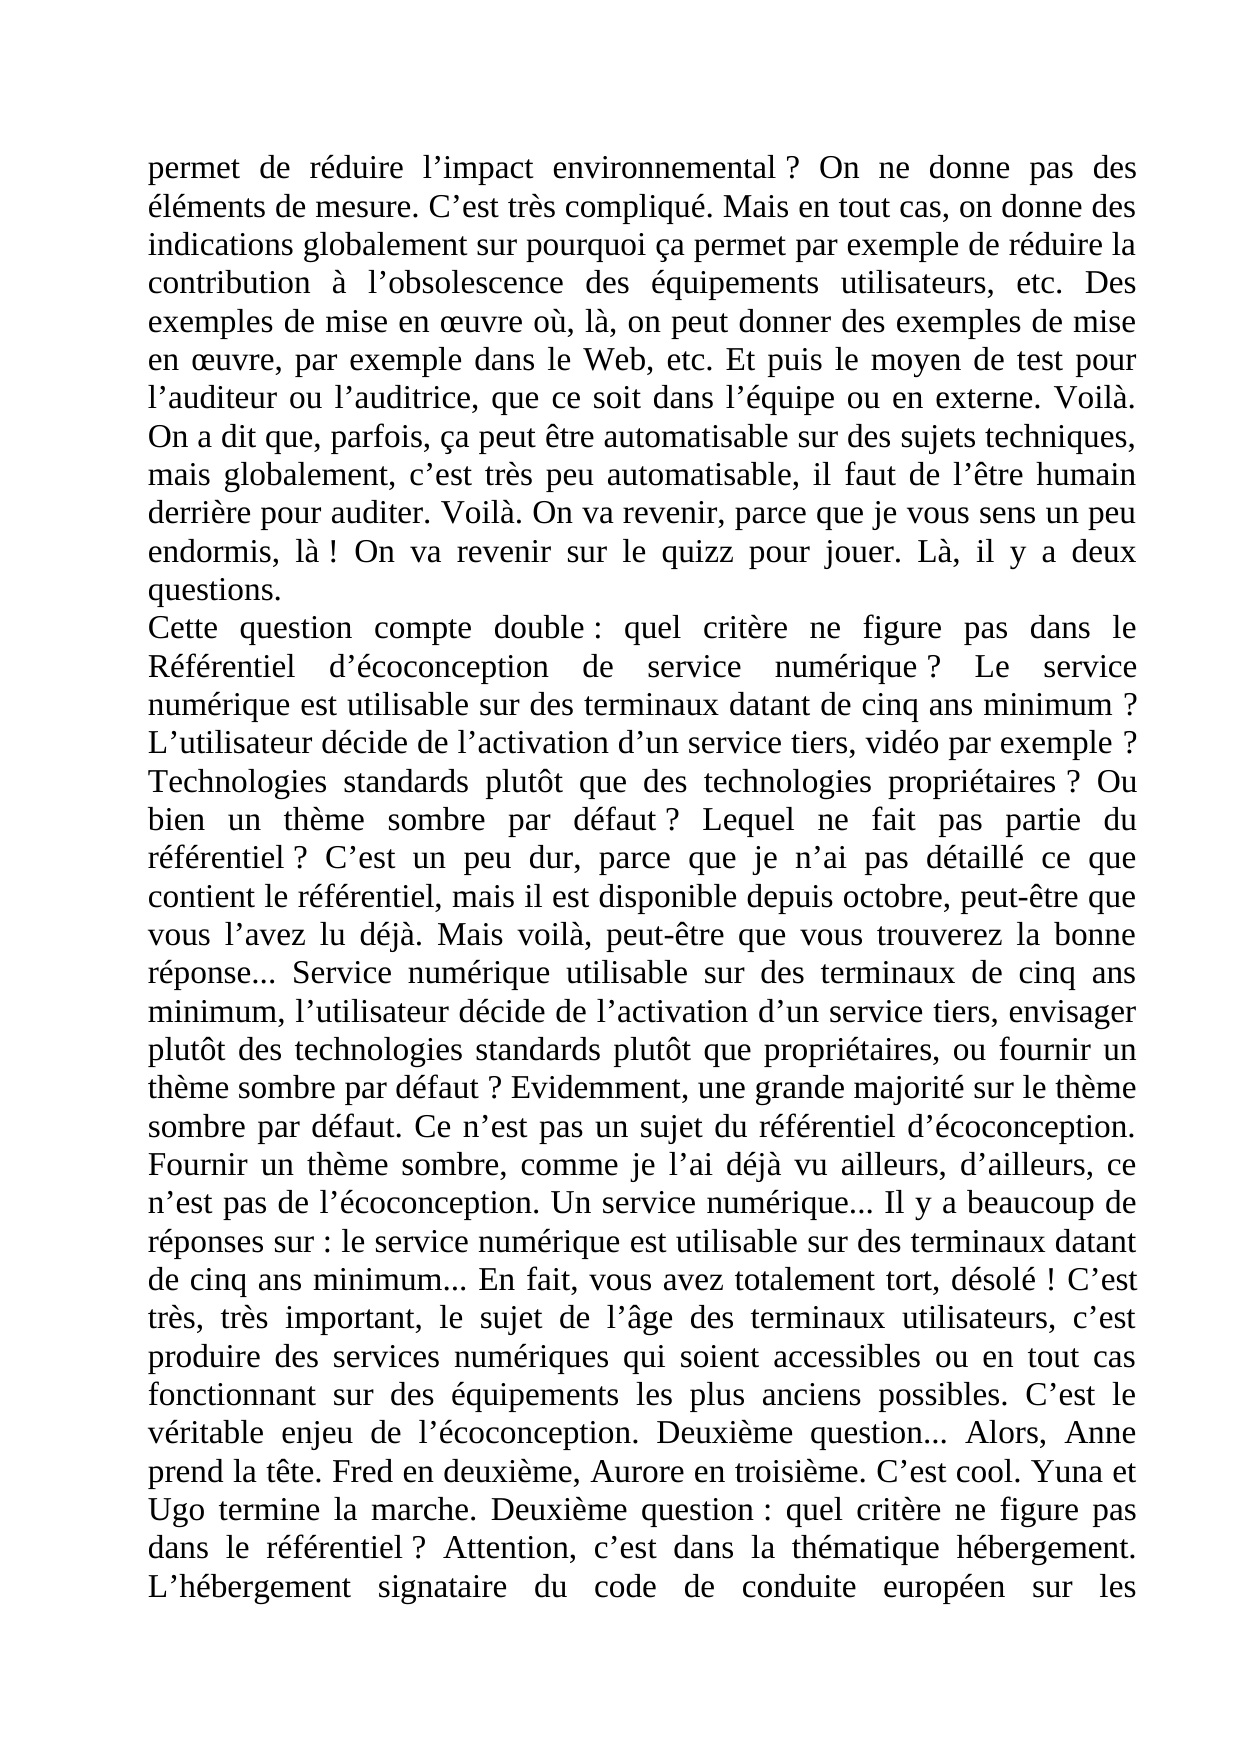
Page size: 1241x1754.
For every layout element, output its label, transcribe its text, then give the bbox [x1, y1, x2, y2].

text permet de réduire l’impact environnemental ? On ne donne pas des éléments de mesure. C’est très compliqué. Mais en tout cas, on donne des indications globalement sur pourquoi ça permet par exemple de réduire la contribution à l’obsolescence des équipements utilisateurs, etc. Des exemples de mise en œuvre où, là, on peut donner des exemples de mise en œuvre, par exemple dans le Web, etc. Et puis le moyen de test pour l’auditeur ou l’auditrice, que ce soit dans l’équipe ou en externe. Voilà. On a dit que, parfois, ça peut être automatisable sur des sujets techniques, mais globalement, c’est très peu automatisable, il faut de l’être humain derrière pour auditer. Voilà. On va revenir, parce que je vous sens un peu endormis, là ! On va revenir sur le quizz pour jouer. Là, il y a deux questions. [148, 148, 1137, 608]
text Cette question compte double : quel critère ne figure pas dans le Référentiel d’écoconception de service numérique ? Le service numérique est utilisable sur des terminaux datant de cinq ans minimum ? L’utilisateur décide de l’activation d’un service tiers, vidéo par exemple ? Technologies standards plutôt que des technologies propriétaires ? Ou bien un thème sombre par défaut ? Lequel ne fait pas partie du référentiel ? C’est un peu dur, parce que je n’ai pas détaillé ce que contient le référentiel, mais il est disponible depuis octobre, peut-être que vous l’avez lu déjà. Mais voilà, peut-être que vous trouverez la bonne réponse... Service numérique utilisable sur des terminaux de cinq ans minimum, l’utilisateur décide de l’activation d’un service tiers, envisager plutôt des technologies standards plutôt que propriétaires, ou fournir un thème sombre par défaut ? Evidemment, une grande majorité sur le thème sombre par défaut. Ce n’est pas un sujet du référentiel d’écoconception. Fournir un thème sombre, comme je l’ai déjà vu ailleurs, d’ailleurs, ce n’est pas de l’écoconception. Un service numérique... Il y a beaucoup de réponses sur : le service numérique est utilisable sur des terminaux datant de cinq ans minimum... En fait, vous avez totalement tort, désolé ! C’est très, très important, le sujet de l’âge des terminaux utilisateurs, c’est produire des services numériques qui soient accessibles ou en tout cas fonctionnant sur des équipements les plus anciens possibles. C’est le véritable enjeu de l’écoconception. Deuxième question... Alors, Anne prend la tête. Fred en deuxième, Aurore en troisième. C’est cool. Yuna et Ugo termine la marche. Deuxième question : quel critère ne figure pas dans le référentiel ? Attention, c’est dans la thématique hébergement. L’hébergement signataire du code de conduite européen sur les [148, 608, 1137, 1604]
